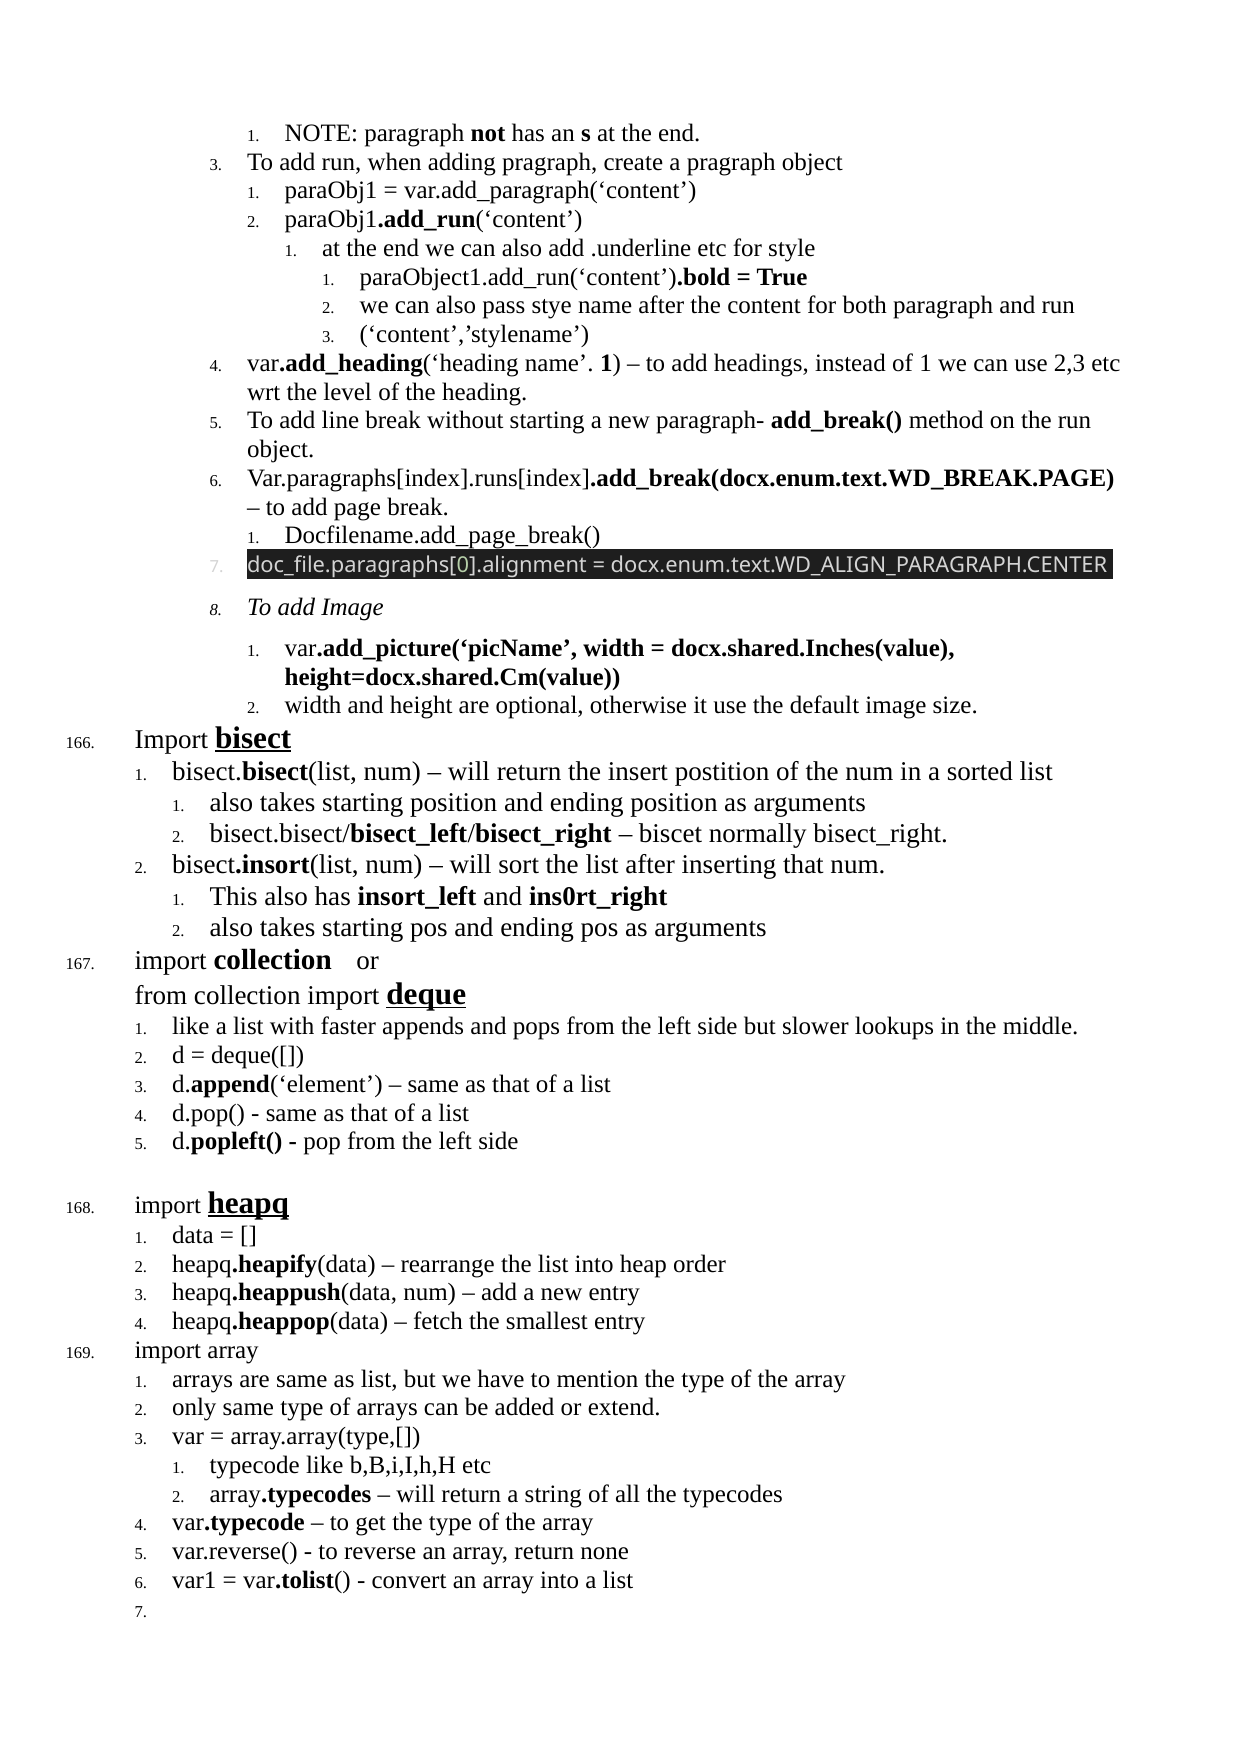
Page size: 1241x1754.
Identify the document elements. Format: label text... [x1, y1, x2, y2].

list heapq.heappush(data, num) – add a new entry [134, 1277, 1123, 1306]
list var.add_picture(‘picName’, width = docx.shared.Inches(value), height=docx.shared.Cm(value)) [247, 633, 1123, 690]
list var.typecode – to get the type of the array [134, 1507, 1123, 1536]
list also takes starting pos and ending pos as arguments [172, 911, 1123, 942]
list d.pop() - same as that of a list [134, 1098, 1123, 1126]
list NOTE: paragraph not has an s at the end. [247, 118, 1123, 147]
list import heapq [65, 1184, 1123, 1220]
list paraObj1 = var.add_paragraph(‘content’) [247, 176, 1123, 204]
list var = array.array(type,[]) [134, 1421, 1123, 1450]
list paraObj1.add_run(‘content’) [247, 204, 1123, 233]
list var.reverse() - to reverse an array, return none [134, 1536, 1123, 1565]
list arrays are same as list, but we have to mention the type of the array [134, 1364, 1123, 1392]
list we can also pass stye name after the content for both paragraph and run [322, 291, 1123, 319]
list at the end we can also add .underline etc for style [284, 233, 1123, 262]
list d.popleft() - pop from the left side [134, 1126, 1123, 1155]
list heapq.heappop(data) – fetch the smallest entry [134, 1306, 1123, 1335]
list also takes starting position and ending position as arguments [172, 786, 1123, 817]
list var1 = var.tolist() - convert an array into a list [134, 1565, 1123, 1594]
list This also has insort_left and ins0rt_right [172, 880, 1123, 911]
list bisect.bisect/bisect_left/bisect_right – biscet normally bisect_right. [172, 817, 1123, 848]
list data = [] [134, 1220, 1123, 1249]
list d.append(‘element’) – same as that of a list [134, 1069, 1123, 1098]
list d = deque([]) [134, 1040, 1123, 1069]
list width and height are optional, otherwise it use the default image size. [247, 690, 1123, 719]
list var.add_heading(‘heading name’. 1) – to add headings, instead of 1 we can use 2,3 etc wrt the level of the heading. [209, 348, 1123, 406]
list heapq.heapify(data) – rearrange the list into heap order [134, 1249, 1123, 1277]
list Var.paragraphs[index].runs[index].add_break(docx.enum.text.WD_BREAK.PAGE) – to add page break. [209, 463, 1123, 521]
list from collection import deque [65, 976, 1123, 1011]
list import array [65, 1335, 1123, 1364]
list To add run, when adding pragraph, create a pragraph object [209, 147, 1123, 176]
list array.typecodes – will return a string of all the typecodes [172, 1479, 1123, 1507]
list import collection or [65, 942, 1123, 976]
list (‘content’,’stylename’) [322, 319, 1123, 348]
list bisect.insort(list, num) – will sort the list after inserting that num. [134, 848, 1123, 880]
list To add Image [209, 592, 1123, 620]
list To add line break without starting a new paragraph- add_break() method on the run object. [209, 406, 1123, 463]
list bisect.bisect(list, num) – will return the insert postition of the num in a sorted list [134, 755, 1123, 786]
list typecode like b,B,i,I,h,H etc [172, 1450, 1123, 1479]
list only same type of arrays can be added or extend. [134, 1392, 1123, 1421]
list doc_file.paragraphs[0].alignment = docx.enum.text.WD_ALIGN_PARAGRAPH.CENTER [209, 549, 1123, 579]
list like a list with faster appends and pops from the left side but slower lookups in the middle. [134, 1011, 1123, 1040]
list Docfilename.add_page_break() [247, 521, 1123, 549]
list Import bisect [65, 719, 1123, 755]
list paraObject1.add_run(‘content’).bold = True [322, 262, 1123, 291]
